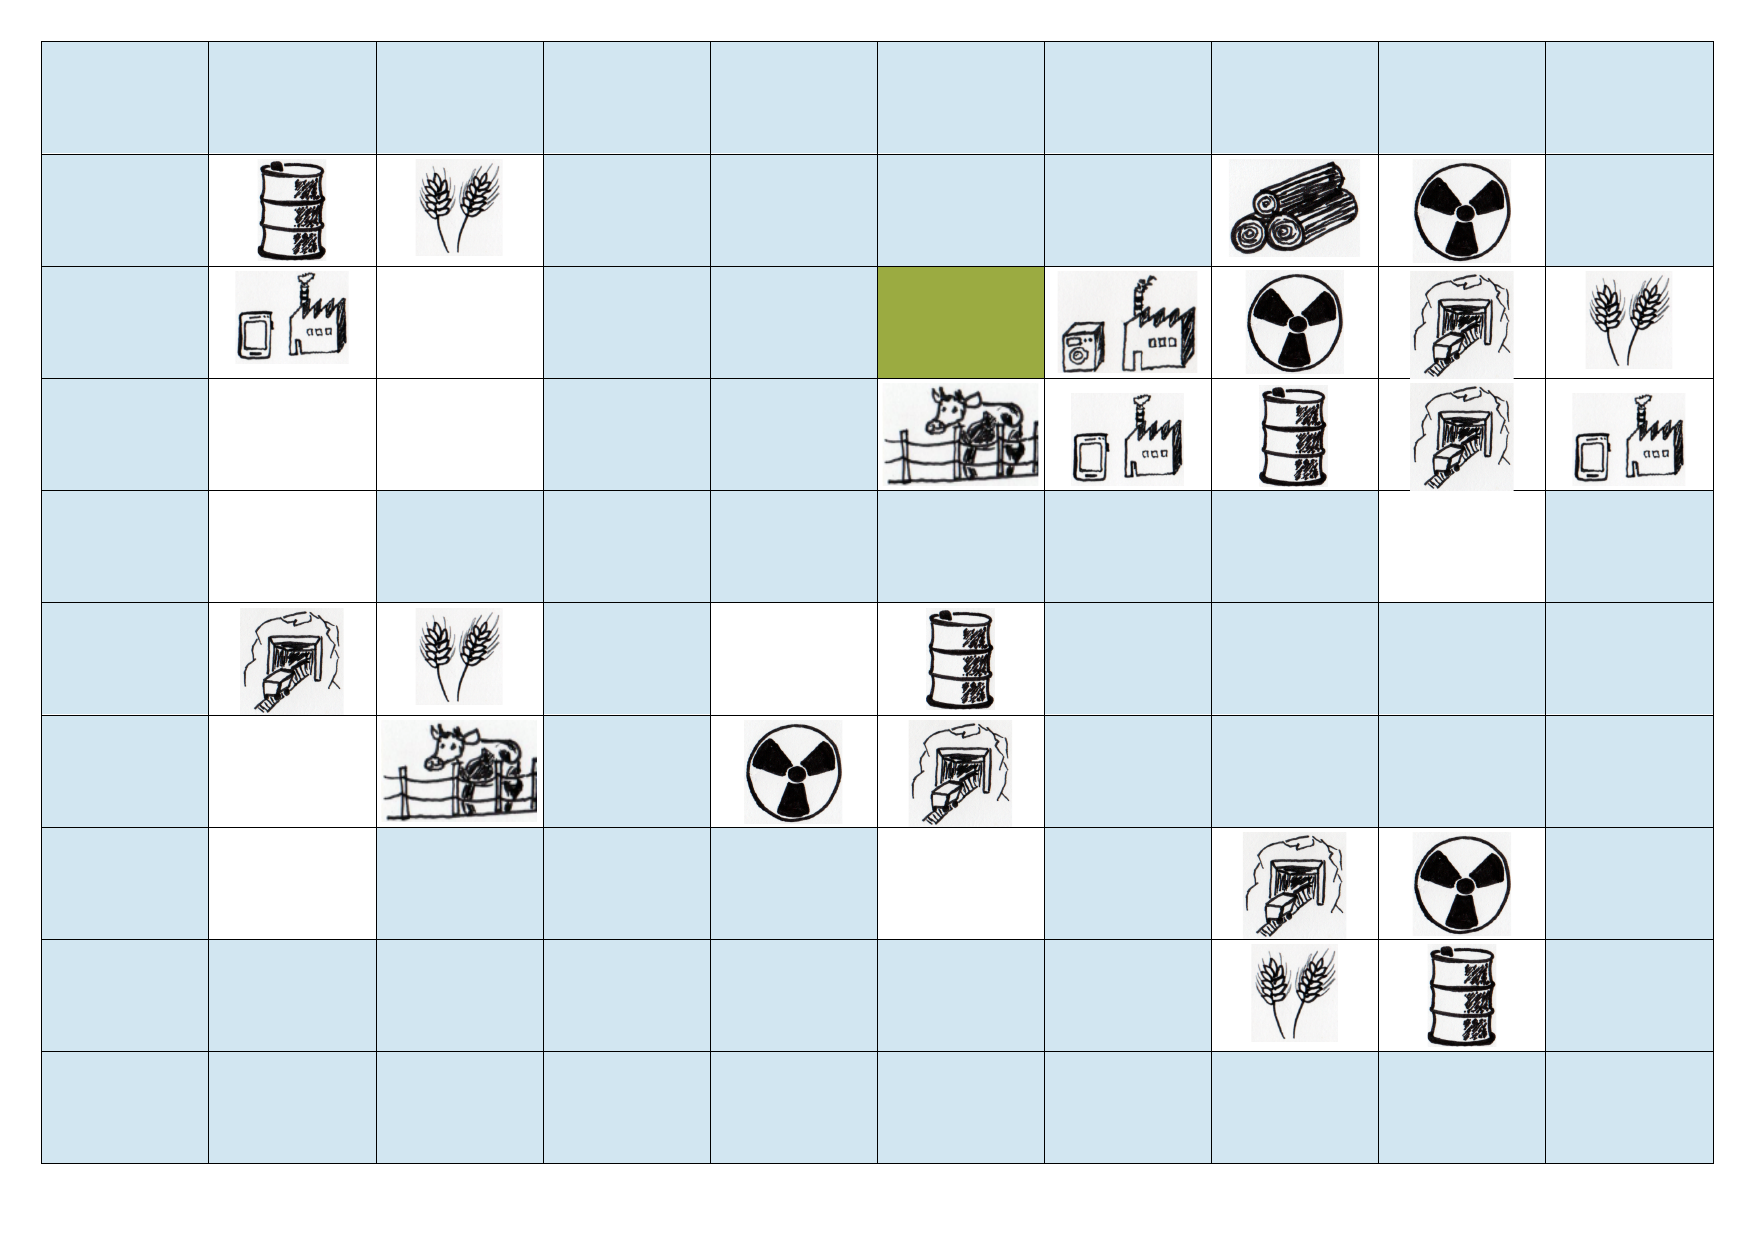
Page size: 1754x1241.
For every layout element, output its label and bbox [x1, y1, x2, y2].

picture [1410, 383, 1514, 491]
table_cell [1379, 603, 1545, 714]
table_cell [209, 716, 376, 827]
picture [240, 608, 344, 715]
table_cell [1546, 940, 1713, 1051]
table_cell [1379, 267, 1545, 378]
picture [908, 720, 1013, 827]
table_cell [1045, 716, 1211, 827]
table_cell [42, 379, 208, 490]
table_cell [1546, 828, 1713, 939]
picture [415, 608, 503, 705]
picture [744, 720, 843, 824]
table_cell [377, 603, 543, 714]
picture [882, 383, 1039, 486]
picture [1245, 270, 1344, 374]
table_cell [1045, 155, 1211, 266]
table_cell [1045, 491, 1211, 602]
table_cell [1379, 379, 1545, 490]
picture [1412, 159, 1512, 263]
table_cell [1212, 940, 1378, 1051]
table_cell [209, 267, 376, 378]
table_cell [1546, 491, 1713, 602]
table_cell [544, 828, 710, 939]
table_cell [1212, 379, 1378, 490]
table_header [1045, 42, 1211, 153]
table_cell [878, 1052, 1044, 1163]
table_cell [1212, 1052, 1378, 1163]
table_cell [711, 940, 877, 1051]
picture [1427, 944, 1497, 1047]
table_cell [544, 491, 710, 602]
table_cell [1379, 716, 1545, 827]
table_cell [878, 267, 1044, 378]
table_cell [377, 267, 543, 378]
table_cell [711, 267, 877, 378]
table_header [209, 42, 376, 153]
table_cell [1045, 603, 1211, 714]
picture [1259, 385, 1328, 487]
picture [926, 608, 995, 710]
table_cell [1045, 828, 1211, 939]
table_cell [878, 155, 1044, 266]
table_cell [1546, 155, 1713, 266]
table_cell [42, 491, 208, 602]
table_cell [1212, 828, 1378, 939]
table_cell [544, 1052, 710, 1163]
table_cell [1212, 603, 1378, 714]
table_header [377, 42, 543, 153]
table_cell [42, 603, 208, 714]
table_cell [878, 716, 1044, 827]
table_cell [42, 940, 208, 1051]
table_cell [377, 379, 543, 490]
table_cell [1045, 267, 1211, 378]
table_cell [377, 1052, 543, 1163]
table_cell [1379, 1052, 1545, 1163]
picture [381, 720, 537, 822]
table_cell [544, 155, 710, 266]
table_cell [377, 828, 543, 939]
table_cell [544, 603, 710, 714]
table_cell [377, 155, 543, 266]
table_cell [1379, 491, 1545, 602]
table_cell [878, 603, 1044, 714]
table_header [1379, 42, 1545, 153]
table_cell [1212, 267, 1378, 378]
table_cell [711, 491, 877, 602]
table_cell [878, 379, 1044, 490]
table_cell [1045, 379, 1211, 490]
table_cell [1212, 155, 1378, 266]
table_header [42, 42, 208, 153]
table_cell [544, 940, 710, 1051]
table_header [544, 42, 710, 153]
table_header [878, 42, 1044, 153]
table_cell [209, 491, 376, 602]
table_cell [1045, 1052, 1211, 1163]
table_cell [1379, 940, 1545, 1051]
table_cell [1546, 716, 1713, 827]
picture [1228, 159, 1361, 257]
table_cell [209, 379, 376, 490]
table_cell [377, 491, 543, 602]
table_cell [377, 940, 543, 1051]
picture [1572, 393, 1686, 486]
picture [1071, 393, 1184, 486]
table_cell [209, 155, 376, 266]
picture [235, 271, 349, 364]
table_cell [1546, 1052, 1713, 1163]
picture [1251, 944, 1338, 1042]
table_cell [209, 940, 376, 1051]
table_cell [544, 716, 710, 827]
table_cell [1212, 491, 1378, 602]
table_cell [42, 155, 208, 266]
table_cell [1379, 155, 1545, 266]
table_cell [878, 828, 1044, 939]
table_header [1546, 42, 1713, 153]
table_cell [42, 267, 208, 378]
table_cell [711, 1052, 877, 1163]
picture [415, 159, 503, 256]
table_cell [544, 379, 710, 490]
table_cell [209, 1052, 376, 1163]
table_cell [209, 828, 376, 939]
table_cell [42, 1052, 208, 1163]
table_cell [1379, 828, 1545, 939]
table_cell [711, 716, 877, 827]
table_cell [711, 379, 877, 490]
table_cell [377, 716, 543, 827]
table_cell [711, 155, 877, 266]
table_cell [1546, 379, 1713, 490]
picture [1410, 271, 1514, 379]
picture [1412, 832, 1512, 936]
table_cell [1546, 603, 1713, 714]
table_cell [209, 603, 376, 714]
table_header [711, 42, 877, 153]
table_cell [878, 491, 1044, 602]
picture [1242, 832, 1347, 939]
picture [257, 159, 327, 261]
table_cell [1546, 267, 1713, 378]
table_cell [878, 940, 1044, 1051]
table_cell [1212, 716, 1378, 827]
picture [1057, 271, 1198, 373]
picture [1585, 271, 1673, 369]
table_cell [42, 828, 208, 939]
table_cell [544, 267, 710, 378]
table_cell [42, 716, 208, 827]
table_cell [711, 603, 877, 714]
table_cell [1045, 940, 1211, 1051]
table_header [1212, 42, 1378, 153]
table_cell [711, 828, 877, 939]
